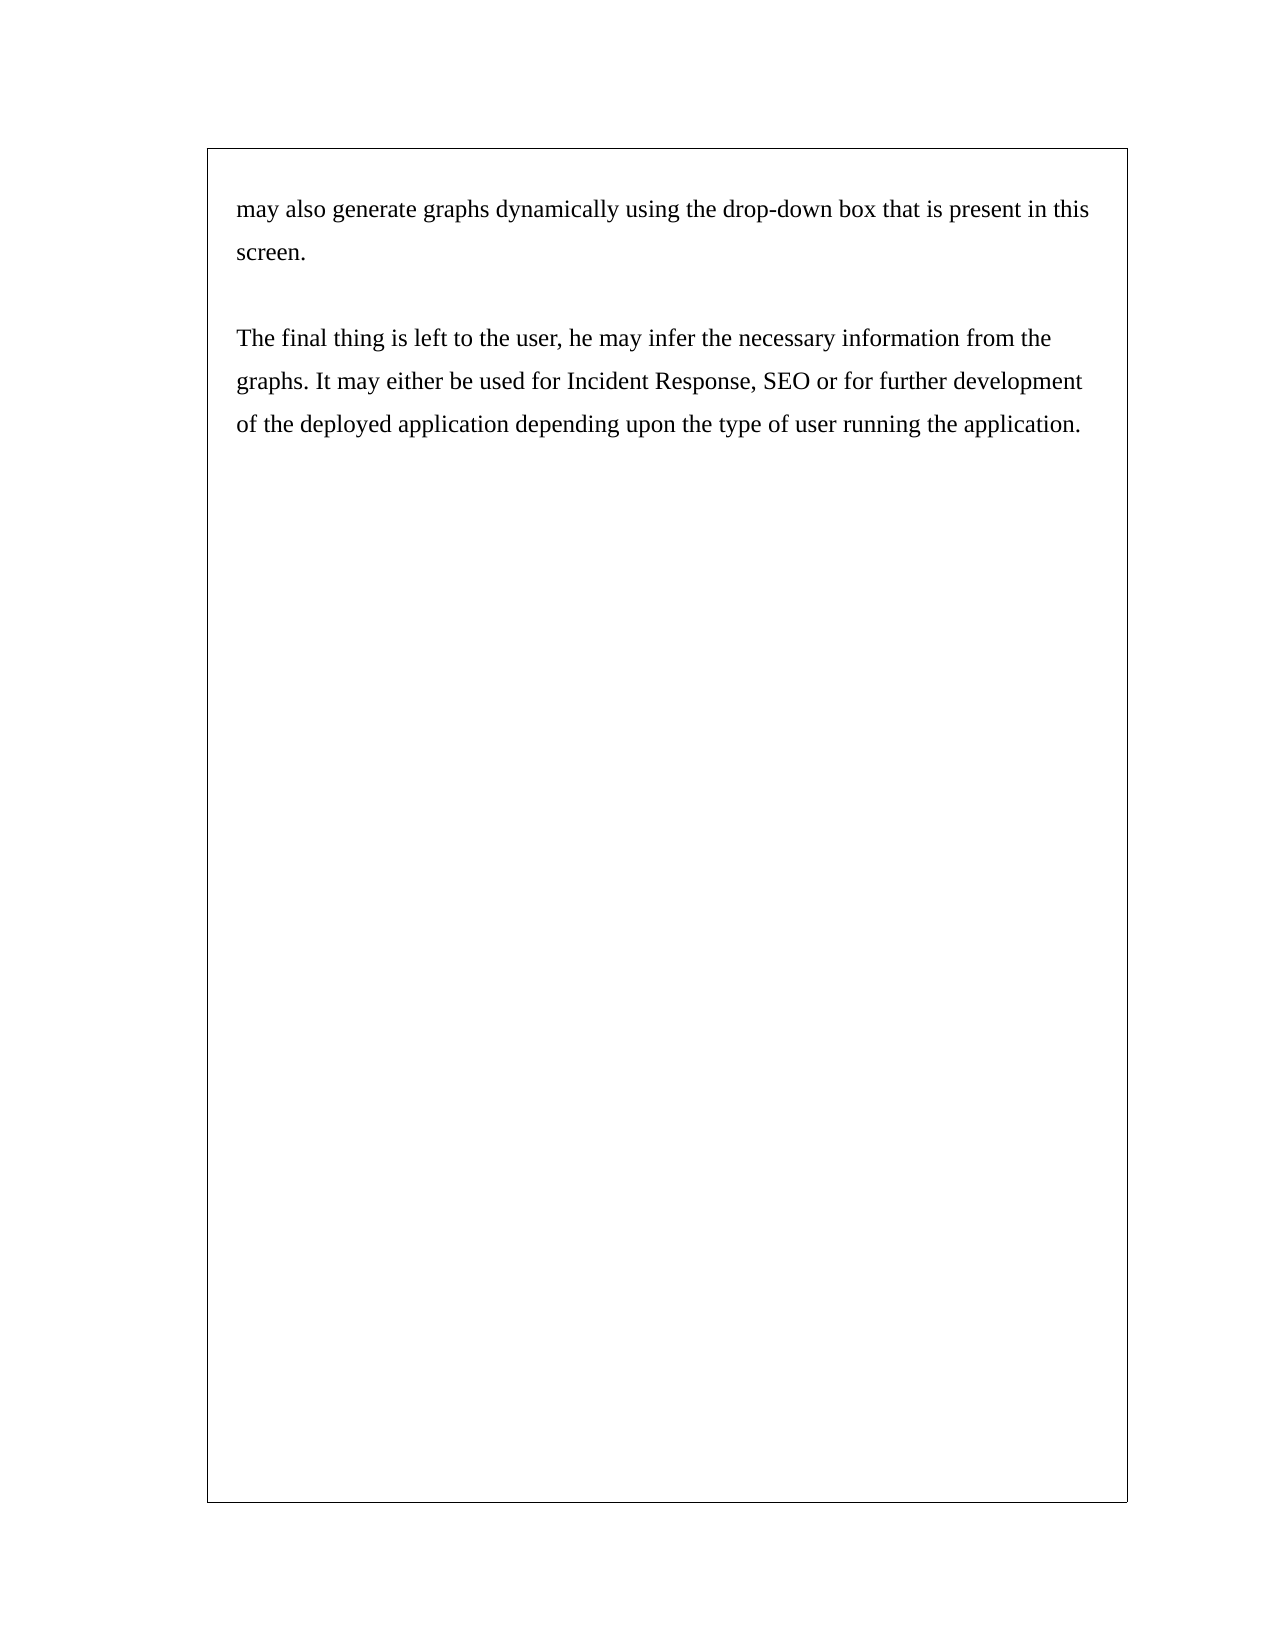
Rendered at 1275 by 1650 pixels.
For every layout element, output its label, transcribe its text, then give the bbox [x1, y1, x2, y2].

text The final thing is left to the user, he may infer the necessary information from the graphs. It may either be used for Incident Response, SEO or for further development of the deployed application depending upon the type of user running the application. [236, 323, 1098, 438]
text may also generate graphs dynamically using the drop-down box that is present in this screen. [236, 194, 1098, 266]
